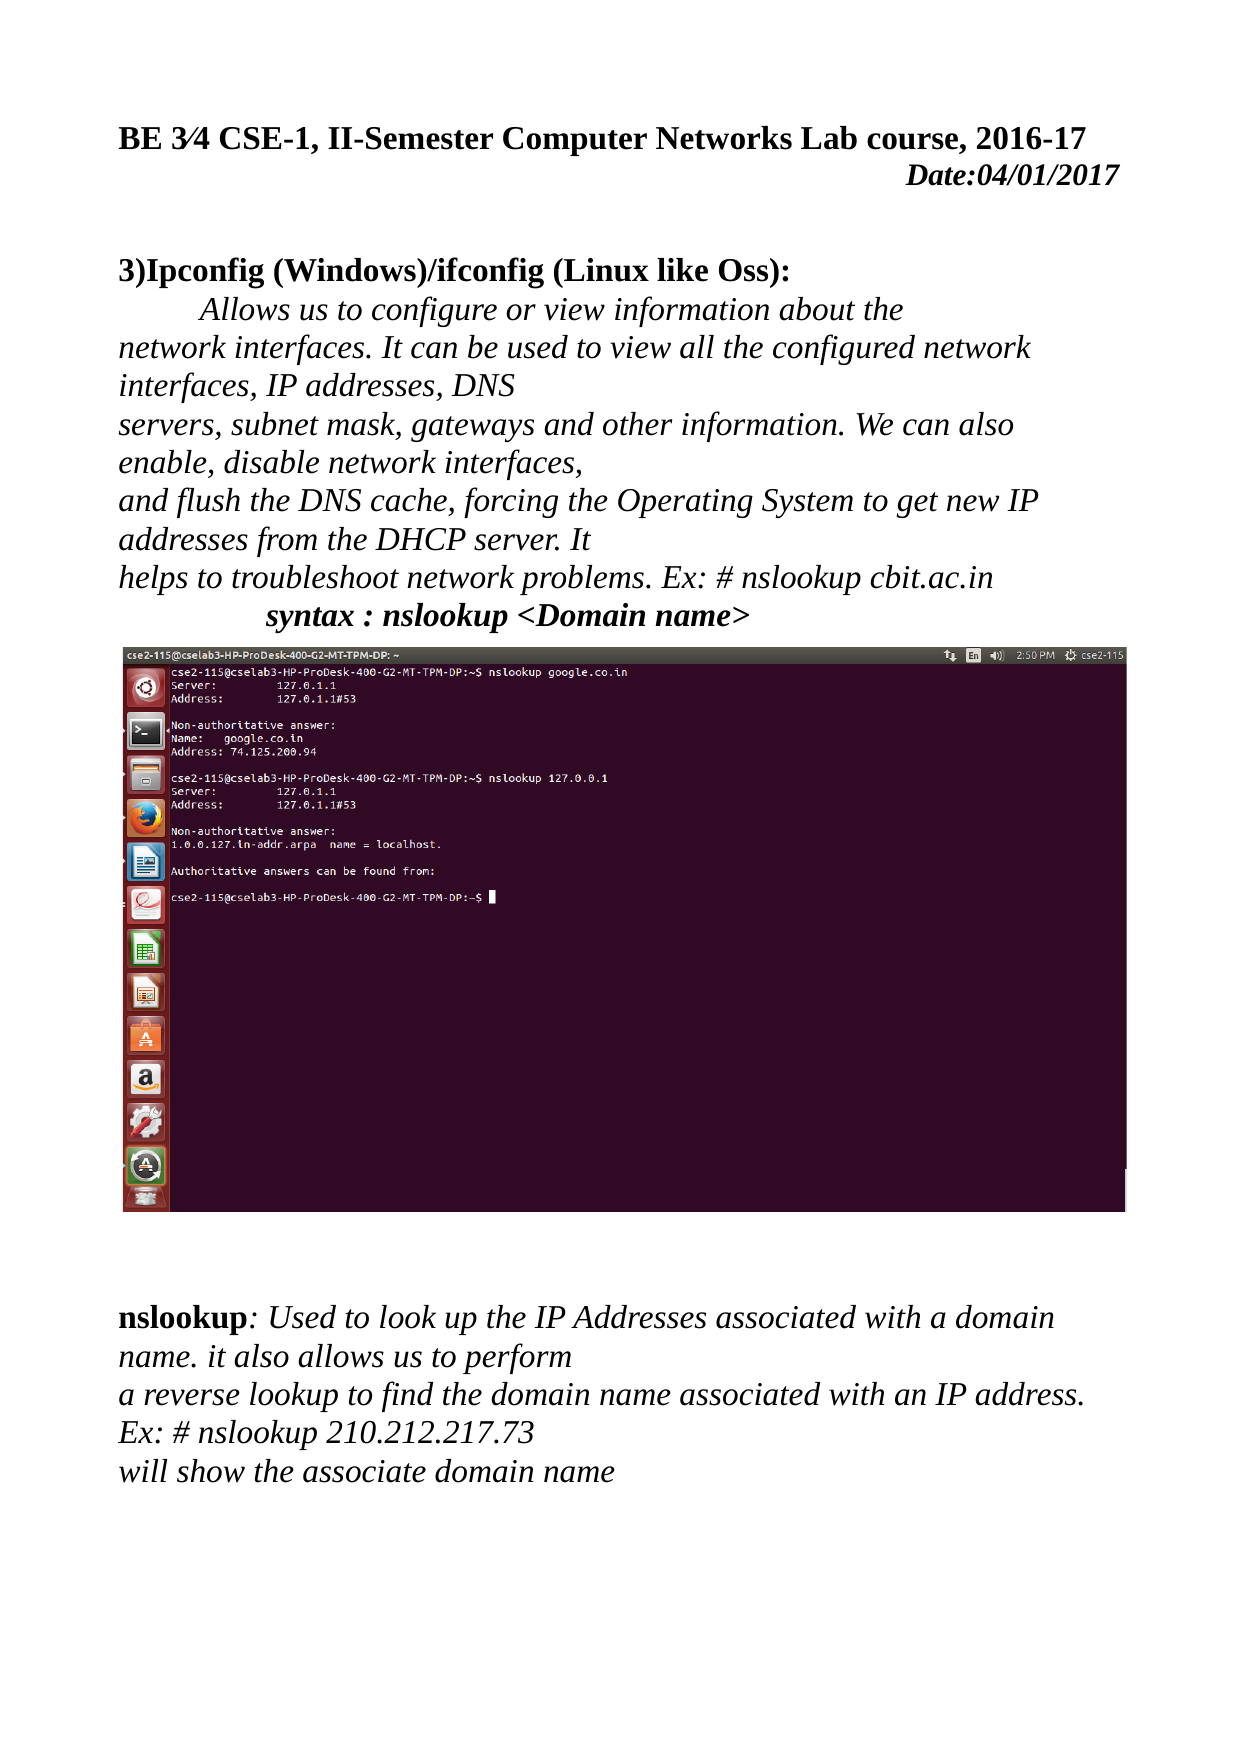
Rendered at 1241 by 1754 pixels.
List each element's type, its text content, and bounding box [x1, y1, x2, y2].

text and flush the DNS cache, forcing the Operating System to get new IP addresses from the DHCP server. It [118, 481, 1122, 557]
picture [122, 647, 1127, 1212]
text will show the associate domain name [118, 1451, 1122, 1489]
text a reverse lookup to find the domain name associated with an IP address. Ex: # nslookup 210.212.217.73 [118, 1374, 1122, 1451]
text servers, subnet mask, gateways and other information. We can also enable, disable network interfaces, [118, 404, 1122, 481]
text syntax : nslookup <Domain name> [118, 596, 1122, 634]
text helps to troubleshoot network problems. Ex: # nslookup cbit.ac.in [118, 557, 1122, 596]
text nslookup: Used to look up the IP Addresses associated with a domain name. it also allows us to perform [118, 1298, 1122, 1374]
text 3)Ipconfig (Windows)/ifconfig (Linux like Oss): [118, 251, 1122, 289]
text network interfaces. It can be used to view all the configured network interfaces, IP addresses, DNS [118, 327, 1122, 404]
text Allows us to configure or view information about the [118, 289, 1122, 327]
